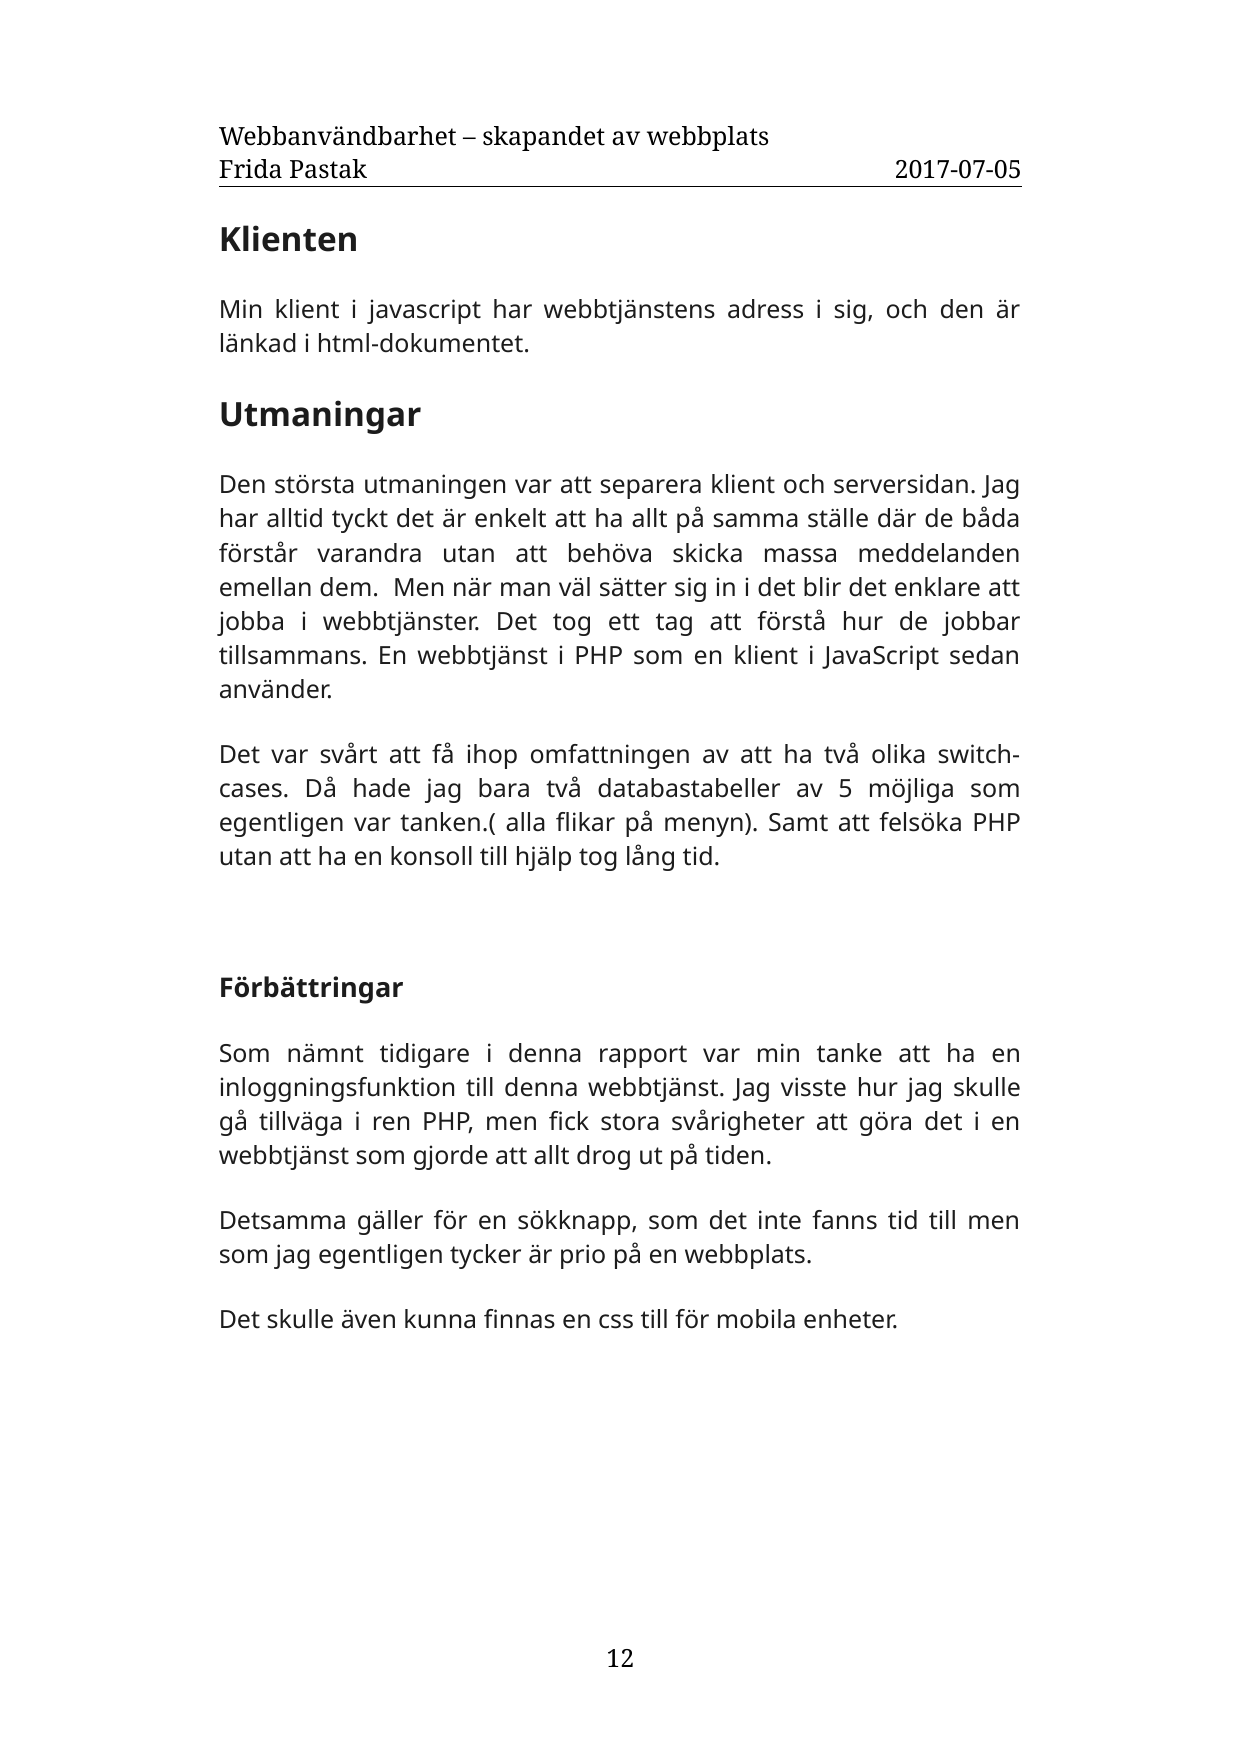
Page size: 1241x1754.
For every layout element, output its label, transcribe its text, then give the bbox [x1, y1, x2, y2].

text Den största utmaningen var att separera klient och serversidan. Jag har alltid tyckt det är enkelt att ha allt på samma ställe där de båda förstår varandra utan att behöva skicka massa meddelanden emellan dem. Men när man väl sätter sig in i det blir det enklare att jobba i webbtjänster. Det tog ett tag att förstå hur de jobbar tillsammans. En webbtjänst i PHP som en klient i JavaScript sedan använder. [218, 467, 1022, 706]
text Klienten [218, 216, 1022, 261]
text Som nämnt tidigare i denna rapport var min tanke att ha en inloggningsfunktion till denna webbtjänst. Jag visste hur jag skulle gå tillväga i ren PHP, men fick stora svårigheter att göra det i en webbtjänst som gjorde att allt drog ut på tiden. [218, 1036, 1022, 1172]
text Min klient i javascript har webbtjänstens adress i sig, och den är länkad i html-dokumentet. [218, 292, 1022, 360]
text Utmaningar [218, 391, 1022, 436]
text Förbättringar [218, 968, 1022, 1005]
text Det var svårt att få ihop omfattningen av att ha två olika switch-cases. Då hade jag bara två databastabeller av 5 möjliga som egentligen var tanken.( alla flikar på menyn). Samt att felsöka PHP utan att ha en konsoll till hjälp tog lång tid. [218, 736, 1022, 872]
text Detsamma gäller för en sökknapp, som det inte fanns tid till men som jag egentligen tycker är prio på en webbplats. [218, 1203, 1022, 1271]
text Det skulle även kunna finnas en css till för mobila enheter. [218, 1301, 1022, 1336]
